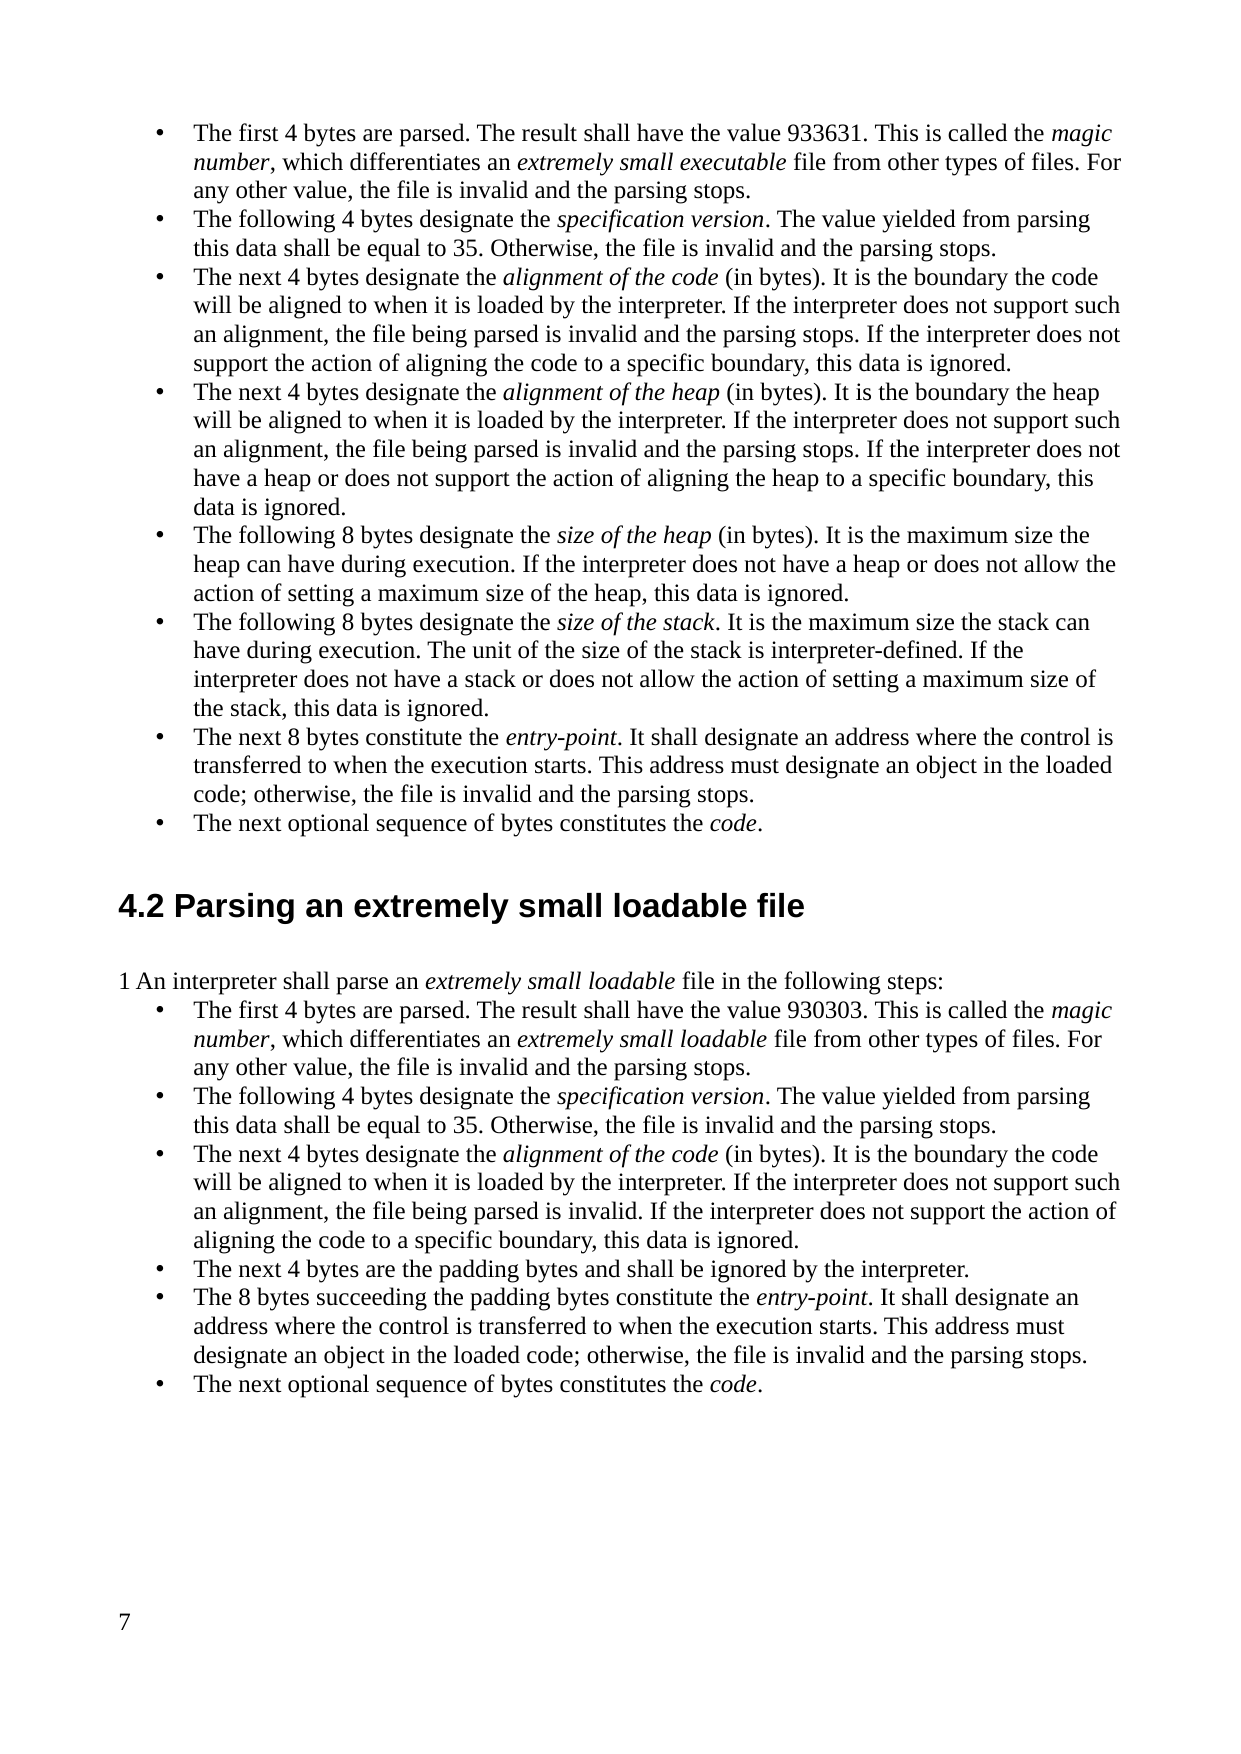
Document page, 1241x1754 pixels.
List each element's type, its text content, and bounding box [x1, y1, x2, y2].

list The next 4 bytes designate the alignment of the code (in bytes). It is the boundary the code will be aligned to when it is loaded by the interpreter. If the interpreter does not support such an alignment, the file being parsed is invalid and the parsing stops. If the interpreter does not support the action of aligning the code to a specific boundary, this data is ignored. [156, 262, 1122, 377]
list The next 4 bytes designate the alignment of the code (in bytes). It is the boundary the code will be aligned to when it is loaded by the interpreter. If the interpreter does not support such an alignment, the file being parsed is invalid. If the interpreter does not support the action of aligning the code to a specific boundary, this data is ignored. [156, 1139, 1122, 1254]
list The following 8 bytes designate the size of the heap (in bytes). It is the maximum size the heap can have during execution. If the interpreter does not have a heap or does not allow the action of setting a maximum size of the heap, this data is ignored. [156, 521, 1122, 607]
list The next optional sequence of bytes constitutes the code. [156, 808, 1122, 837]
list The first 4 bytes are parsed. The result shall have the value 933631. This is called the magic number, which differentiates an extremely small executable file from other types of files. For any other value, the file is invalid and the parsing stops. [156, 118, 1122, 204]
subtitle 4.2 Parsing an extremely small loadable file [118, 886, 1122, 925]
list The following 4 bytes designate the specification version. The value yielded from parsing this data shall be equal to 35. Otherwise, the file is invalid and the parsing stops. [156, 204, 1122, 262]
list The next 4 bytes are the padding bytes and shall be ignored by the interpreter. [156, 1254, 1122, 1282]
text 1 An interpreter shall parse an extremely small loadable file in the following steps: [118, 966, 1122, 995]
list The 8 bytes succeeding the padding bytes constitute the entry-point. It shall designate an address where the control is transferred to when the execution starts. This address must designate an object in the loaded code; otherwise, the file is invalid and the parsing stops. [156, 1282, 1122, 1369]
list The following 8 bytes designate the size of the stack. It is the maximum size the stack can have during execution. The unit of the size of the stack is interpreter-defined. If the interpreter does not have a stack or does not allow the action of setting a maximum size of the stack, this data is ignored. [156, 607, 1122, 722]
list The next 4 bytes designate the alignment of the heap (in bytes). It is the boundary the heap will be aligned to when it is loaded by the interpreter. If the interpreter does not support such an alignment, the file being parsed is invalid and the parsing stops. If the interpreter does not have a heap or does not support the action of aligning the heap to a specific boundary, this data is ignored. [156, 377, 1122, 521]
list The next 8 bytes constitute the entry-point. It shall designate an address where the control is transferred to when the execution starts. This address must designate an object in the loaded code; otherwise, the file is invalid and the parsing stops. [156, 722, 1122, 808]
list The first 4 bytes are parsed. The result shall have the value 930303. This is called the magic number, which differentiates an extremely small loadable file from other types of files. For any other value, the file is invalid and the parsing stops. [156, 995, 1122, 1081]
list The next optional sequence of bytes constitutes the code. [156, 1369, 1122, 1397]
list The following 4 bytes designate the specification version. The value yielded from parsing this data shall be equal to 35. Otherwise, the file is invalid and the parsing stops. [156, 1081, 1122, 1139]
